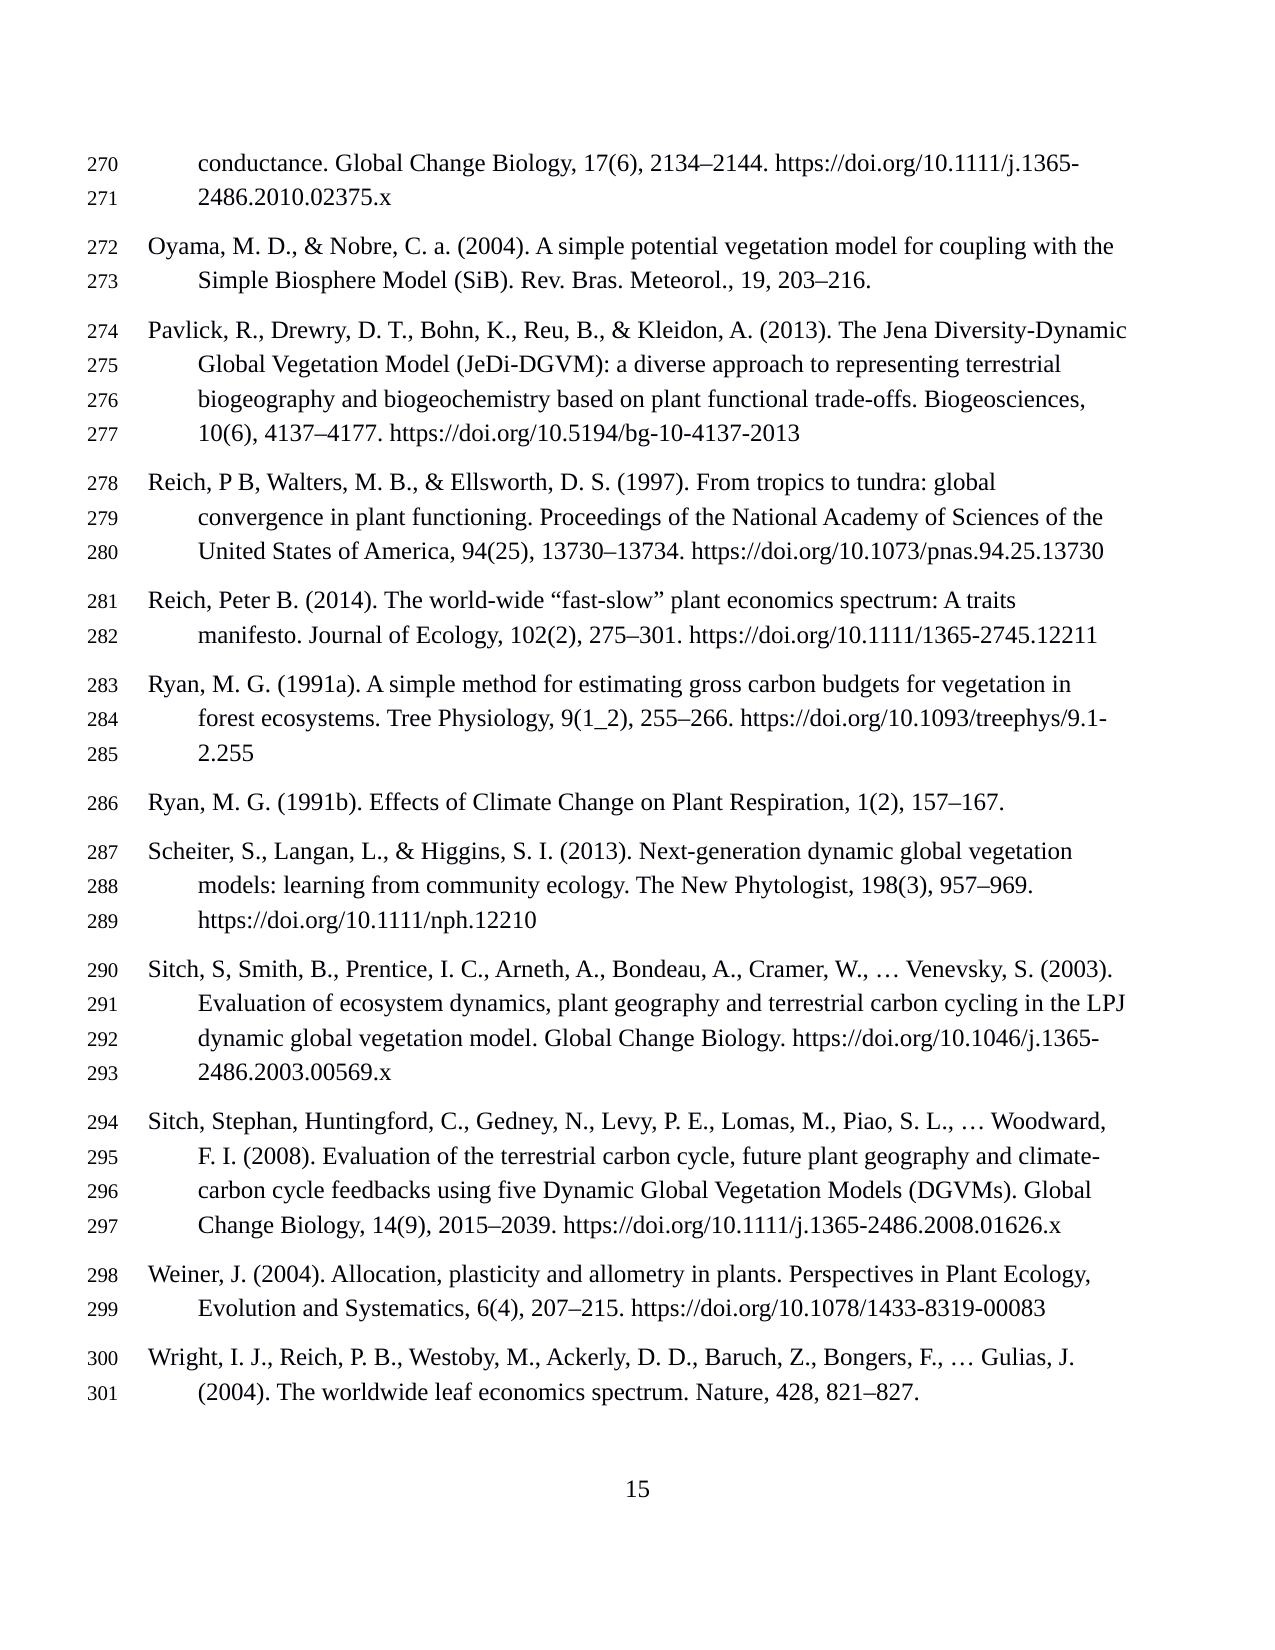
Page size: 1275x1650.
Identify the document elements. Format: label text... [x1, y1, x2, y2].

text Scheiter, S., Langan, L., & Higgins, S. I. (2013). Next-generation dynamic global vegetation models: learning from community ecology. The New Phytologist, 198(3), 957–969. https://doi.org/10.1111/nph.12210 [148, 836, 1127, 933]
text Pavlick, R., Drewry, D. T., Bohn, K., Reu, B., & Kleidon, A. (2013). The Jena Diversity-Dynamic Global Vegetation Model (JeDi-DGVM): a diverse approach to representing terrestrial biogeography and biogeochemistry based on plant functional trade-offs. Biogeosciences, 10(6), 4137–4177. https://doi.org/10.5194/bg-10-4137-2013 [148, 315, 1127, 447]
text Reich, P B, Walters, M. B., & Ellsworth, D. S. (1997). From tropics to tundra: global convergence in plant functioning. Proceedings of the National Academy of Sciences of the United States of America, 94(25), 13730–13734. https://doi.org/10.1073/pnas.94.25.13730 [148, 467, 1127, 565]
text Oyama, M. D., & Nobre, C. a. (2004). A simple potential vegetation model for coupling with the Simple Biosphere Model (SiB). Rev. Bras. Meteorol., 19, 203–216. [148, 231, 1127, 294]
text Wright, I. J., Reich, P. B., Westoby, M., Ackerly, D. D., Baruch, Z., Bongers, F., … Gulias, J. (2004). The worldwide leaf economics spectrum. Nature, 428, 821–827. [148, 1342, 1127, 1406]
text conductance. Global Change Biology, 17(6), 2134–2144. https://doi.org/10.1111/j.1365-2486.2010.02375.x [148, 148, 1127, 211]
text Sitch, Stephan, Huntingford, C., Gedney, N., Levy, P. E., Lomas, M., Piao, S. L., … Woodward, F. I. (2008). Evaluation of the terrestrial carbon cycle, future plant geography and climate-carbon cycle feedbacks using five Dynamic Global Vegetation Models (DGVMs). Global Change Biology, 14(9), 2015–2039. https://doi.org/10.1111/j.1365-2486.2008.01626.x [148, 1106, 1127, 1238]
text Ryan, M. G. (1991a). A simple method for estimating gross carbon budgets for vegetation in forest ecosystems. Tree Physiology, 9(1_2), 255–266. https://doi.org/10.1093/treephys/9.1-2.255 [148, 669, 1127, 766]
text Sitch, S, Smith, B., Prentice, I. C., Arneth, A., Bondeau, A., Cramer, W., … Venevsky, S. (2003). Evaluation of ecosystem dynamics, plant geography and terrestrial carbon cycling in the LPJ dynamic global vegetation model. Global Change Biology. https://doi.org/10.1046/j.1365-2486.2003.00569.x [148, 954, 1127, 1086]
text Reich, Peter B. (2014). The world-wide “fast-slow” plant economics spectrum: A traits manifesto. Journal of Ecology, 102(2), 275–301. https://doi.org/10.1111/1365-2745.12211 [148, 585, 1127, 648]
text Weiner, J. (2004). Allocation, plasticity and allometry in plants. Perspectives in Plant Ecology, Evolution and Systematics, 6(4), 207–215. https://doi.org/10.1078/1433-8319-00083 [148, 1259, 1127, 1322]
text Ryan, M. G. (1991b). Effects of Climate Change on Plant Respiration, 1(2), 157–167. [148, 787, 1127, 816]
